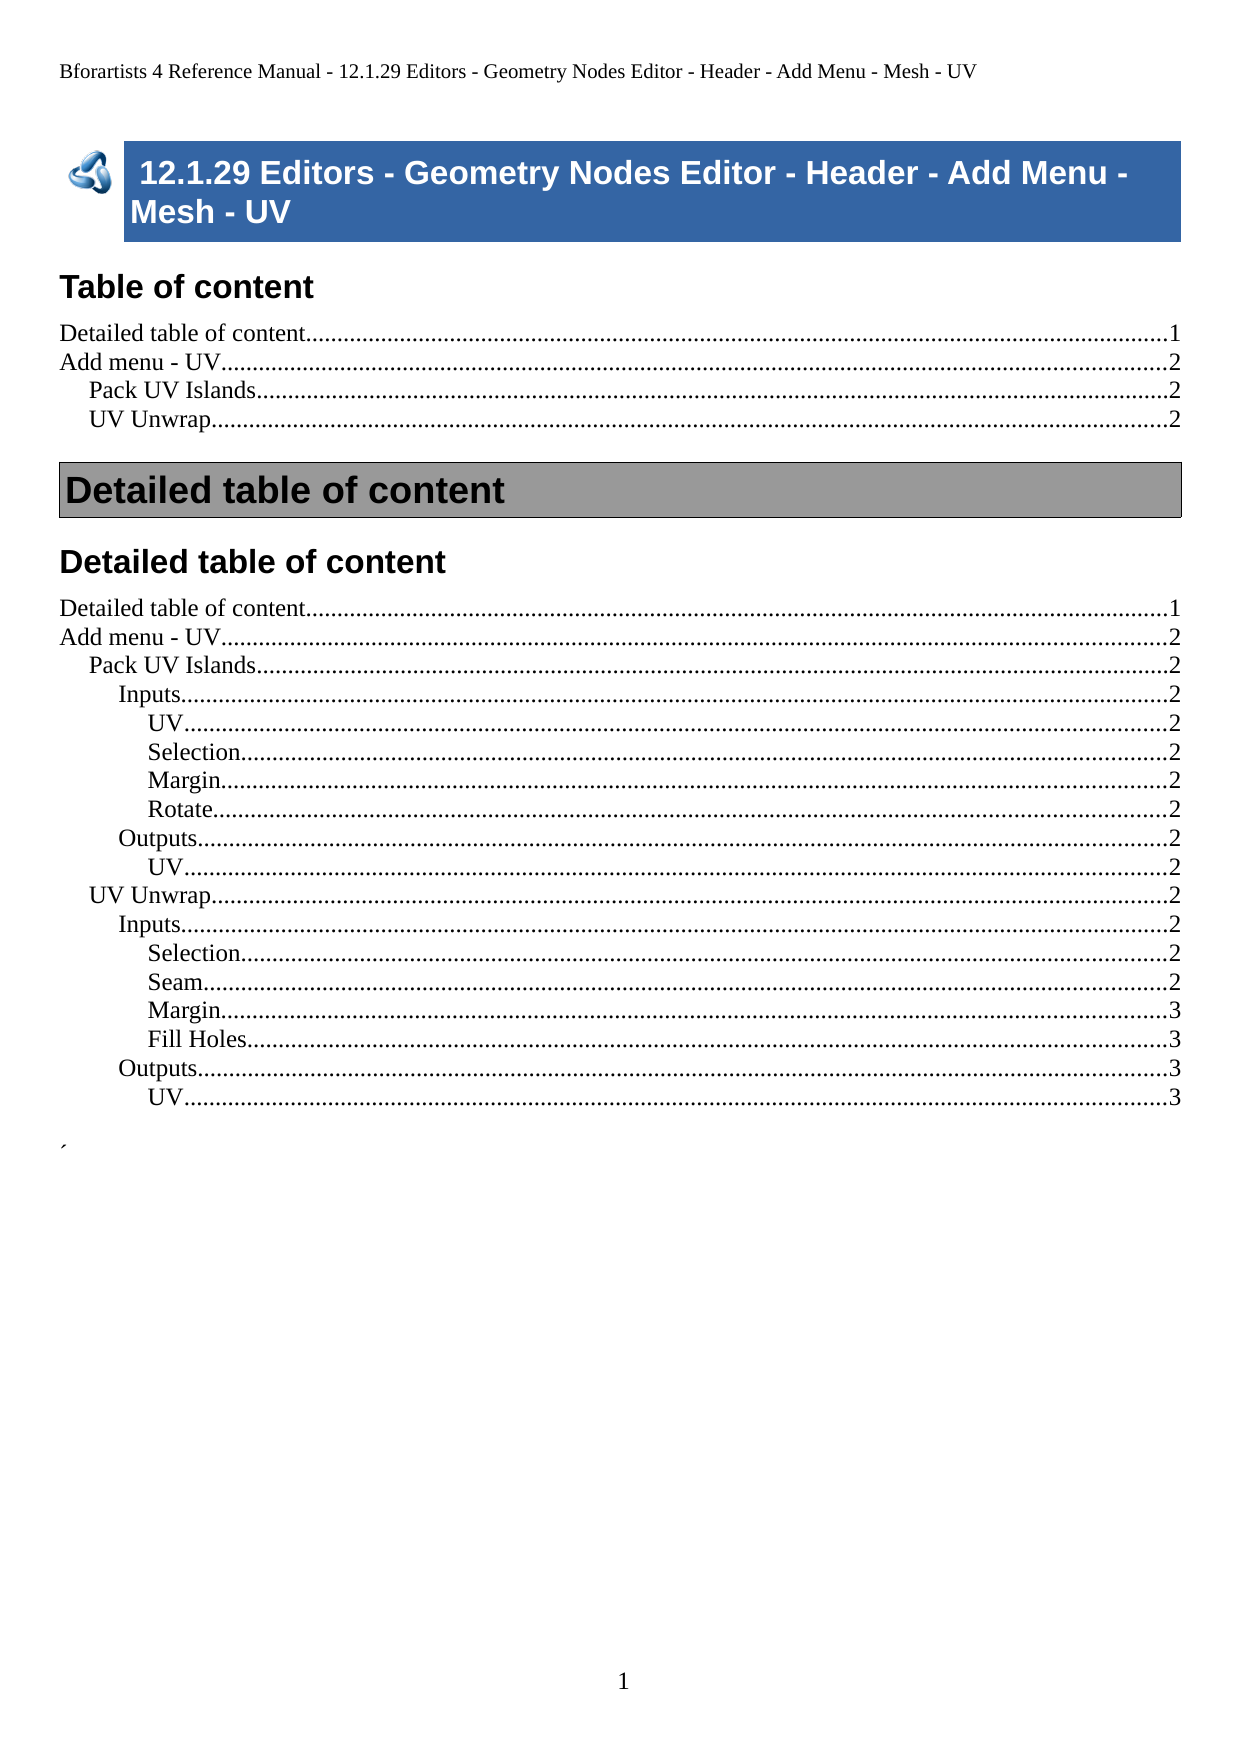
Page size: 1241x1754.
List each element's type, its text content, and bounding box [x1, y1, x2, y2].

text Detailed table of content 1 [59, 593, 1181, 622]
subtitle Table of content [59, 267, 1181, 305]
text Fill Holes 3 [147, 1024, 1181, 1053]
text Pack UV Islands 2 [88, 375, 1181, 404]
text UV 2 [147, 852, 1181, 880]
text ´ [59, 1139, 1181, 1168]
table_header Detailed table of content [60, 463, 1181, 517]
text Seam 2 [147, 967, 1181, 995]
text UV Unwrap 2 [88, 880, 1181, 909]
text Add menu - UV 2 [59, 622, 1181, 650]
text Add menu - UV 2 [59, 347, 1181, 375]
table_header 12.1.29 Editors - Geometry Nodes Editor - Header - Add Menu - Mesh - UV [124, 141, 1181, 242]
table_header [59, 141, 124, 242]
text Inputs 2 [118, 909, 1181, 938]
text Rotate 2 [147, 794, 1181, 823]
text Margin 2 [147, 765, 1181, 794]
picture [65, 147, 114, 197]
text Detailed table of content 1 [59, 318, 1181, 347]
text Inputs 2 [118, 679, 1181, 708]
text Margin 3 [147, 995, 1181, 1024]
text UV Unwrap 2 [88, 404, 1181, 433]
text Selection 2 [147, 938, 1181, 967]
text Outputs 3 [118, 1053, 1181, 1082]
text UV 3 [147, 1082, 1181, 1110]
text Selection 2 [147, 737, 1181, 765]
text UV 2 [147, 708, 1181, 737]
text Outputs 2 [118, 823, 1181, 852]
text Pack UV Islands 2 [88, 650, 1181, 679]
subtitle Detailed table of content [59, 542, 1181, 580]
